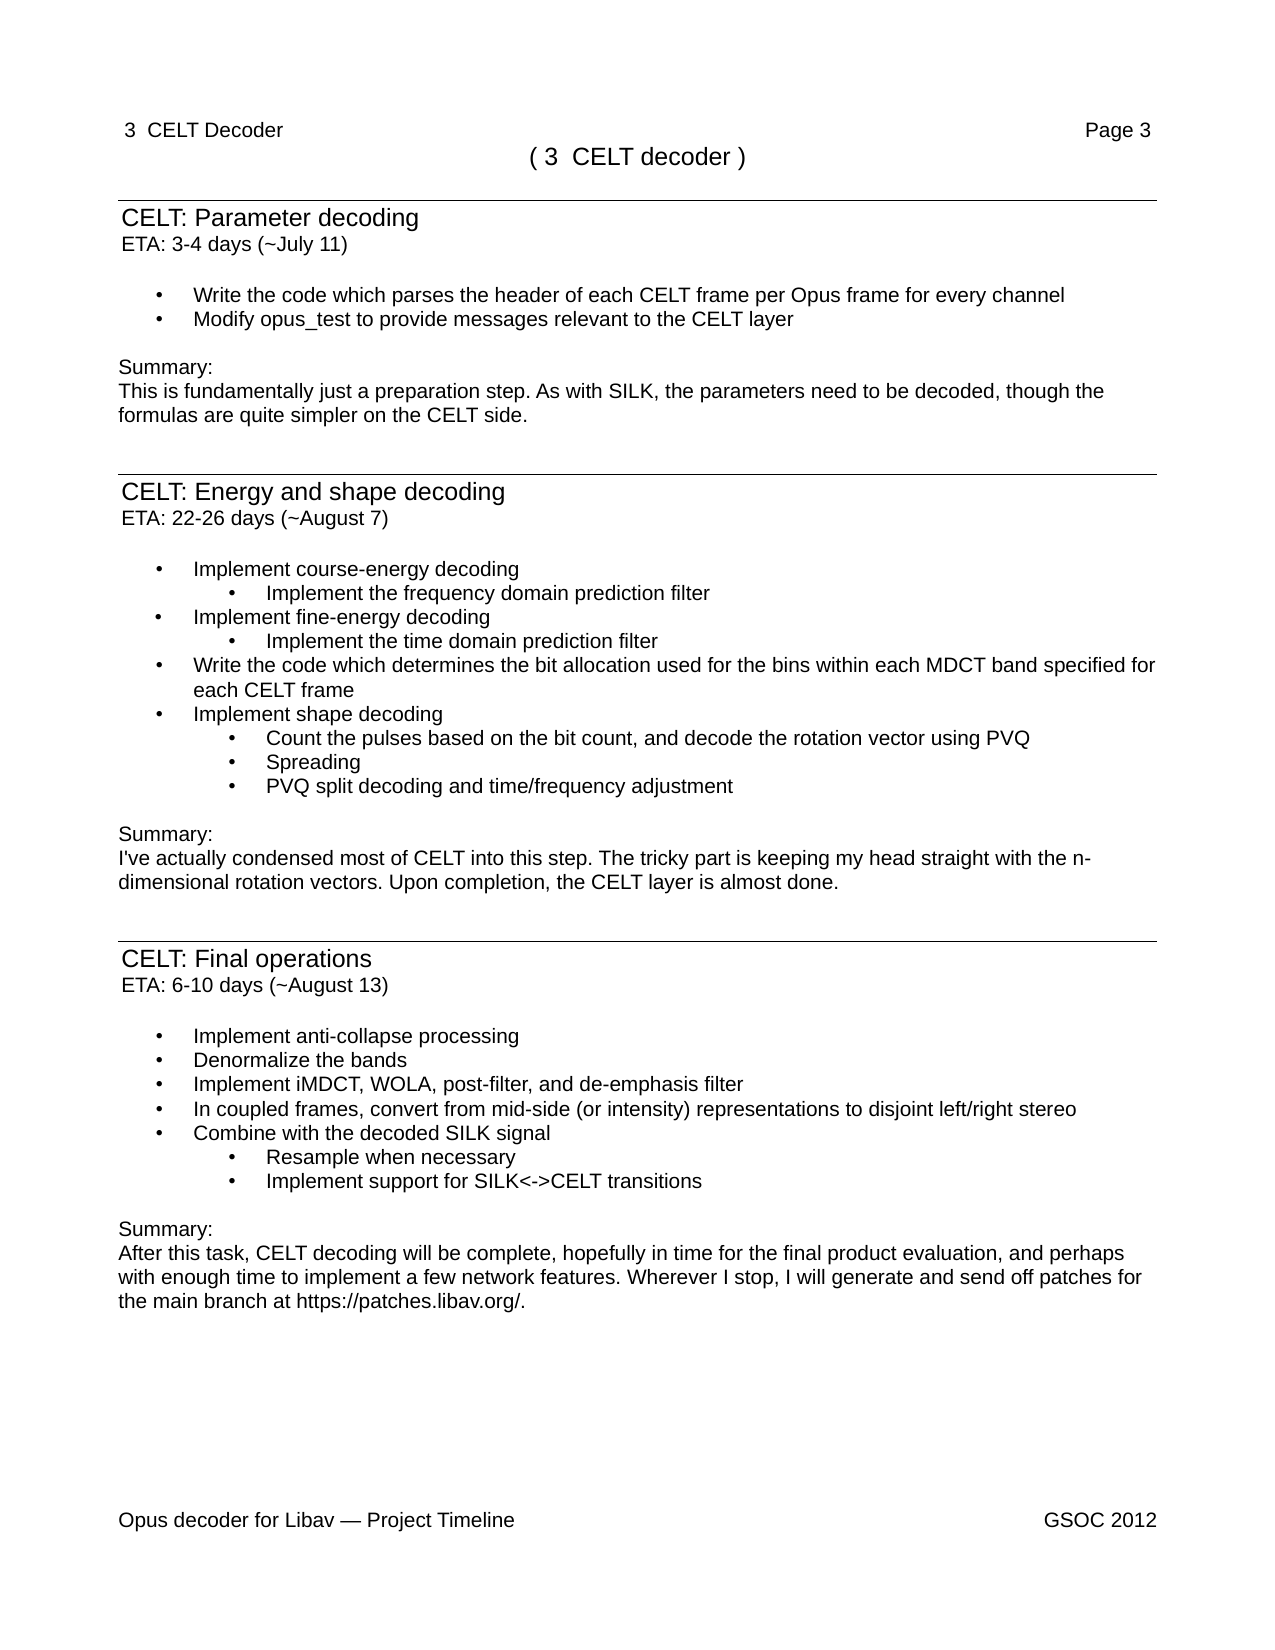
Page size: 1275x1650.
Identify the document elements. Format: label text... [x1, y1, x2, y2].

list Modify opus_test to provide messages relevant to the CELT layer [156, 306, 1157, 331]
list Implement the frequency domain prediction filter [228, 581, 1157, 605]
list Implement the time domain prediction filter [228, 629, 1157, 653]
text CELT: Parameter decoding [118, 201, 1157, 228]
table_header 3 CELT Decoder [118, 118, 637, 142]
list Combine with the decoded SILK signal [156, 1120, 1157, 1144]
list In coupled frames, convert from mid-side (or intensity) representations to disjoint left/right stereo [156, 1096, 1157, 1120]
list Write the code which parses the header of each CELT frame per Opus frame for every channel [156, 282, 1157, 306]
text ETA: 22-26 days (~August 7) [118, 503, 1157, 530]
text This is fundamentally just a preparation step. As with SILK, the parameters need to be decoded, though the formulas are quite simpler on the CELT side. [118, 378, 1157, 426]
text Summary: [118, 354, 1157, 378]
text CELT: Final operations [118, 942, 1157, 970]
list Write the code which determines the bit allocation used for the bins within each MDCT band specified for each CELT frame [156, 653, 1157, 701]
list Implement support for SILK<->CELT transitions [228, 1168, 1157, 1193]
text CELT: Energy and shape decoding [118, 475, 1157, 503]
list Spreading [228, 749, 1157, 773]
text After this task, CELT decoding will be complete, hopefully in time for the final product evaluation, and perhaps with enough time to implement a few network features. Wherever I stop, I will generate and send off patches for the main branch at https://patches.libav.org/. [118, 1241, 1157, 1312]
list Count the pulses based on the bit count, and decode the rotation vector using PVQ [228, 725, 1157, 749]
text ETA: 3-4 days (~July 11) [118, 228, 1157, 255]
text Summary: [118, 822, 1157, 846]
list Implement anti-collapse processing [156, 1024, 1157, 1048]
list Implement shape decoding [156, 701, 1157, 725]
list PVQ split decoding and time/frequency adjustment [228, 773, 1157, 798]
text ETA: 6-10 days (~August 13) [118, 970, 1157, 997]
table_header Page 3 [637, 118, 1157, 142]
list Implement course-energy decoding [156, 557, 1157, 581]
text I've actually condensed most of CELT into this step. The tricky part is keeping my head straight with the n-dimensional rotation vectors. Upon completion, the CELT layer is almost done. [118, 846, 1157, 893]
list Denormalize the bands [156, 1048, 1157, 1072]
list Resample when necessary [228, 1144, 1157, 1168]
list Implement iMDCT, WOLA, post-filter, and de-emphasis filter [156, 1072, 1157, 1096]
text ( 3 CELT decoder ) [118, 142, 1157, 171]
list Implement fine-energy decoding [154, 605, 1157, 629]
text Summary: [118, 1217, 1157, 1241]
